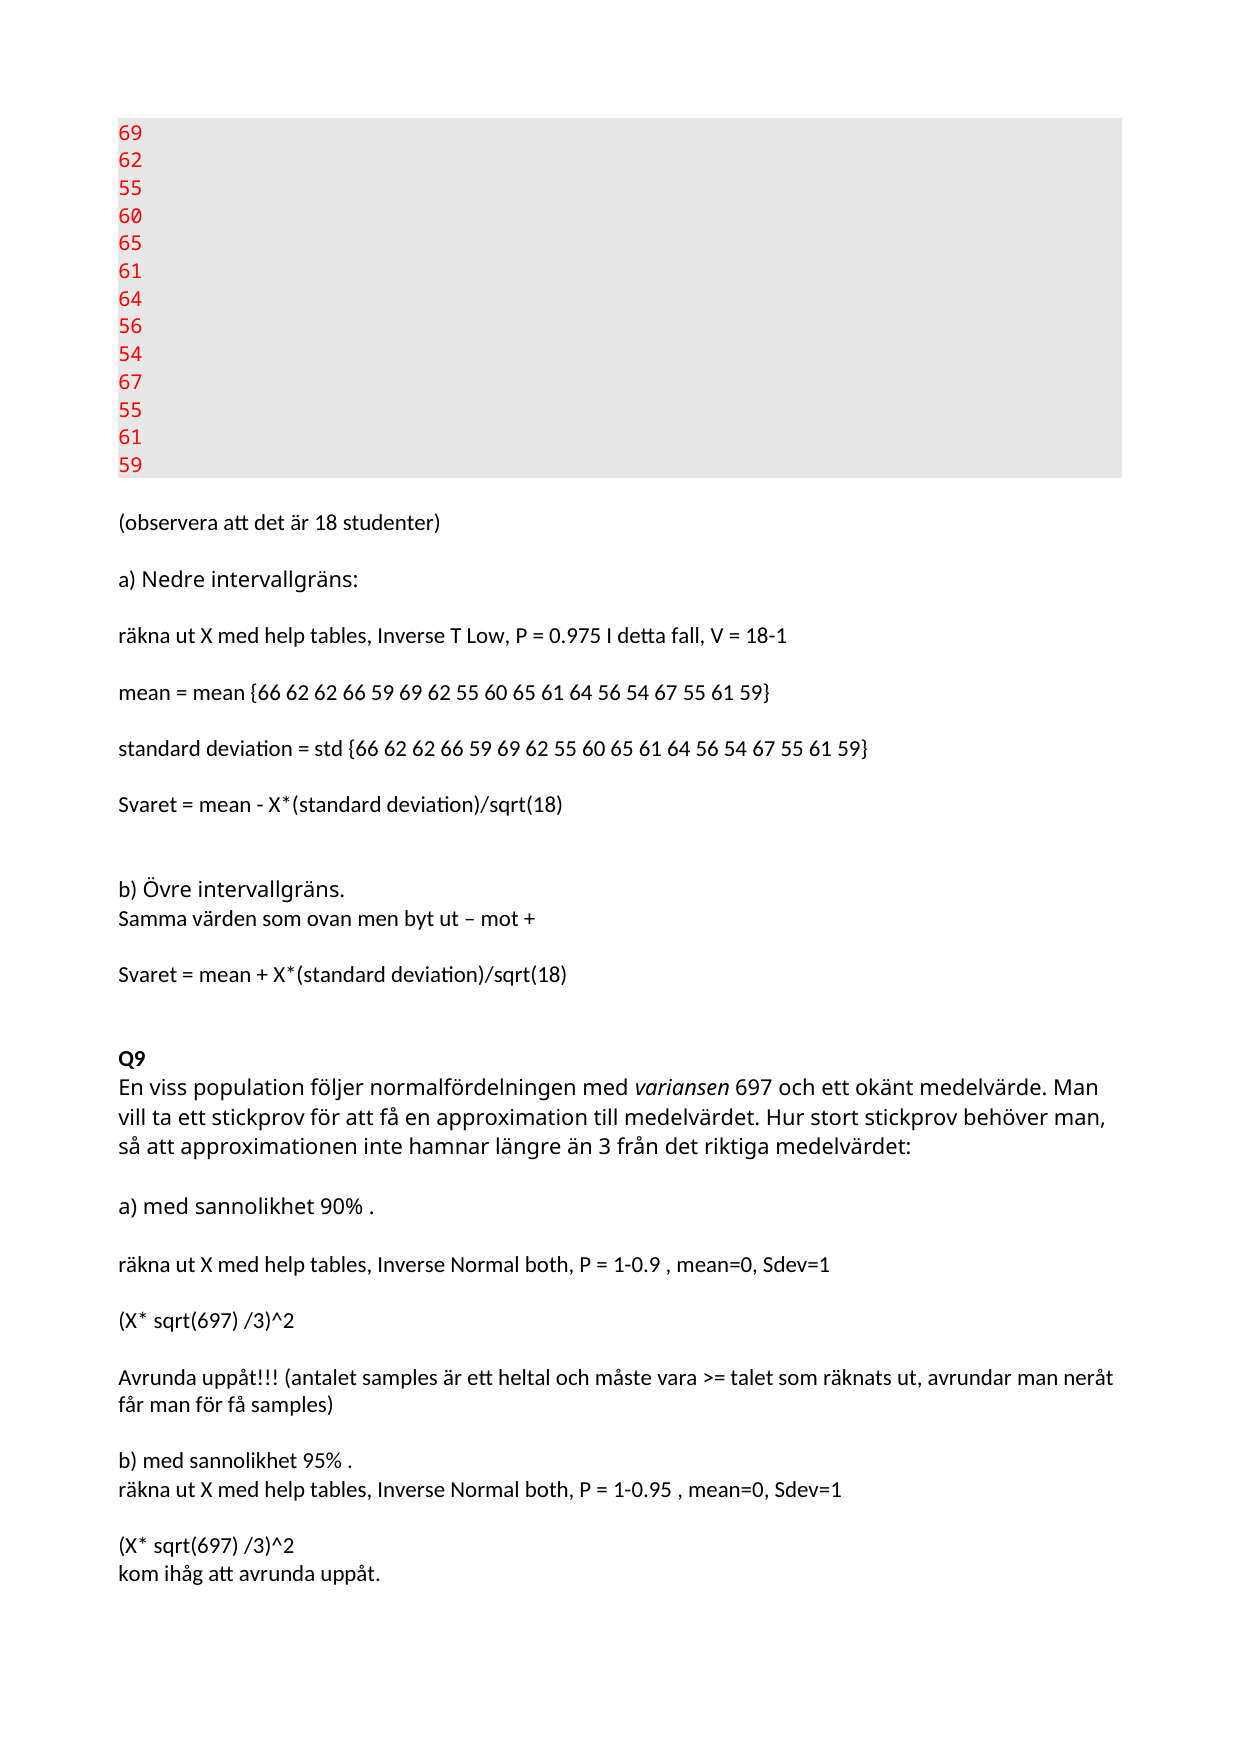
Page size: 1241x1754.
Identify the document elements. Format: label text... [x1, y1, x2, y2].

text 61 [118, 423, 1122, 451]
text 59 [118, 451, 1122, 478]
text 60 [118, 201, 1122, 229]
text 55 [118, 395, 1122, 423]
text räkna ut X med help tables, Inverse T Low, P = 0.975 I detta fall, V = 18-1 [118, 622, 1122, 650]
text a) med sannolikhet 90% . [118, 1191, 1122, 1221]
text Svaret = mean - X*(standard deviation)/sqrt(18) [118, 790, 1122, 818]
text standard deviation = std {66 62 62 66 59 69 62 55 60 65 61 64 56 54 67 55 61 59} [118, 734, 1122, 762]
text Q9 [118, 1044, 1122, 1072]
text b) med sannolikhet 95% . [118, 1447, 1122, 1475]
text 67 [118, 367, 1122, 395]
text En viss population följer normalfördelningen med variansen 697 och ett okänt medelvärde. Man vill ta ett stickprov för att få en approximation till medelvärdet. Hur stort stickprov behöver man, så att approximationen inte hamnar längre än 3 från det riktiga medelvärdet: [118, 1072, 1122, 1161]
text a) Nedre intervallgräns: [118, 564, 1122, 594]
text 55 [118, 173, 1122, 201]
text b) Övre intervallgräns. [118, 874, 1122, 904]
text Samma värden som ovan men byt ut – mot + [118, 904, 1122, 932]
text räkna ut X med help tables, Inverse Normal both, P = 1-0.9 , mean=0, Sdev=1 [118, 1251, 1122, 1278]
text Svaret = mean + X*(standard deviation)/sqrt(18) [118, 960, 1122, 988]
text 69 [118, 118, 1122, 146]
text (X* sqrt(697) /3)^2 [118, 1307, 1122, 1334]
text (observera att det är 18 studenter) [118, 508, 1122, 536]
text kom ihåg att avrunda uppåt. [118, 1559, 1122, 1587]
text Avrunda uppåt!!! (antalet samples är ett heltal och måste vara >= talet som räknats ut, avrundar man neråt får man för få samples) [118, 1363, 1122, 1419]
text 61 [118, 257, 1122, 284]
text 62 [118, 146, 1122, 173]
text 56 [118, 312, 1122, 340]
text 65 [118, 229, 1122, 257]
text räkna ut X med help tables, Inverse Normal both, P = 1-0.95 , mean=0, Sdev=1 [118, 1475, 1122, 1503]
text 54 [118, 340, 1122, 367]
text mean = mean {66 62 62 66 59 69 62 55 60 65 61 64 56 54 67 55 61 59} [118, 678, 1122, 706]
text 64 [118, 284, 1122, 312]
text (X* sqrt(697) /3)^2 [118, 1531, 1122, 1559]
